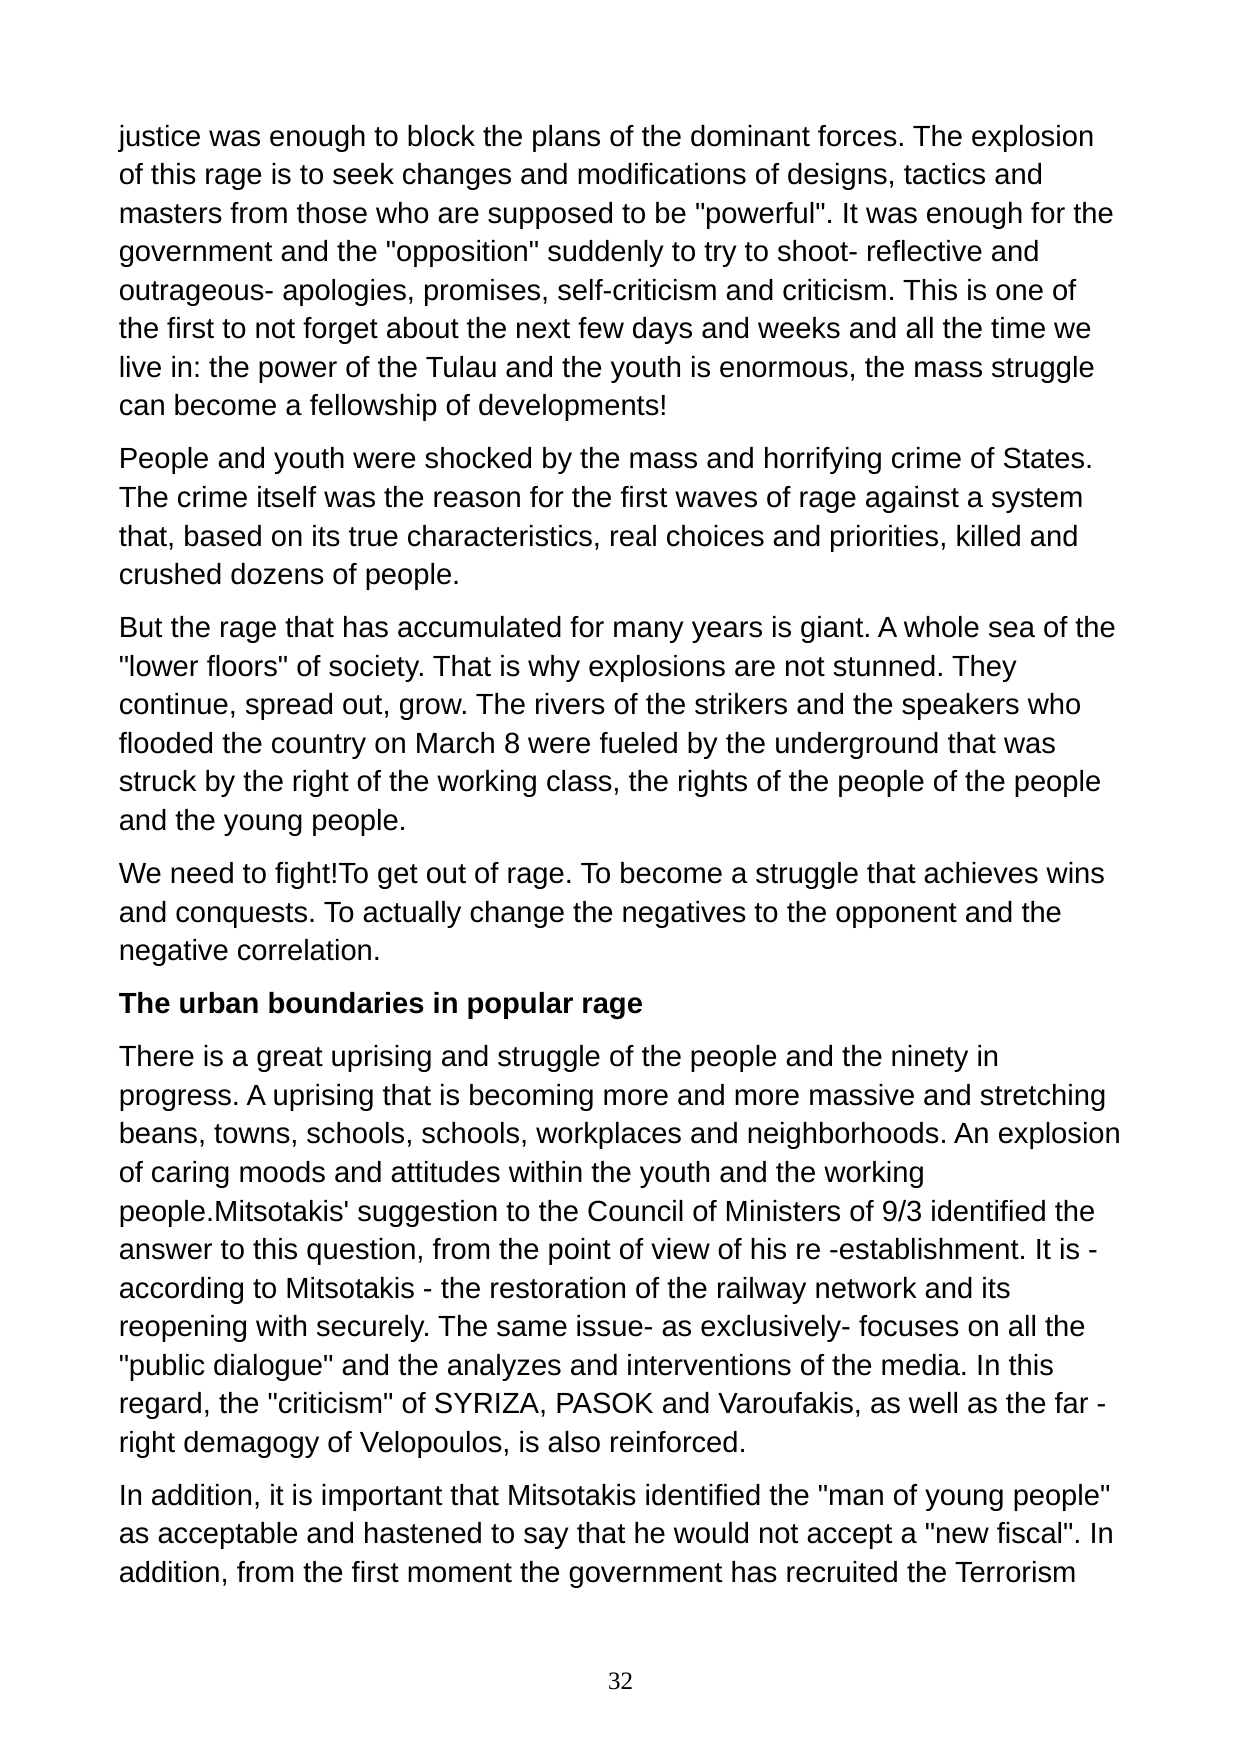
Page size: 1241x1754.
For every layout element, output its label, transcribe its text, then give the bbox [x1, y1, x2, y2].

text We need to fight!To get out of rage. To become a struggle that achieves wins and conquests. To actually change the negatives to the opponent and the negative correlation. [118, 856, 1122, 967]
text But the rage that has accumulated for many years is giant. A whole sea of the "lower floors" of society. That is why explosions are not stunned. They continue, spread out, grow. The rivers of the strikers and the speakers who flooded the country on March 8 were fueled by the underground that was struck by the right of the working class, the rights of the people of the people and the young people. [118, 610, 1122, 836]
text The urban boundaries in popular rage [118, 986, 1122, 1020]
text There is a great uprising and struggle of the people and the ninety in progress. A uprising that is becoming more and more massive and stretching beans, towns, schools, schools, workplaces and neighborhoods. An explosion of caring moods and attitudes within the youth and the working people.Mitsotakis' suggestion to the Council of Ministers of 9/3 identified the answer to this question, from the point of view of his re -establishment. It is - according to Mitsotakis - the restoration of the railway network and its reopening with securely. The same issue- as exclusively- focuses on all the "public dialogue" and the analyzes and interventions of the media. In this regard, the "criticism" of SYRIZA, PASOK and Varoufakis, as well as the far -right demagogy of Velopoulos, is also reinforced. [118, 1039, 1122, 1458]
text In addition, it is important that Mitsotakis identified the "man of young people" as acceptable and hastened to say that he would not accept a "new fiscal". In addition, from the first moment the government has recruited the Terrorism [118, 1478, 1122, 1588]
text justice was enough to block the plans of the dominant forces. The explosion of this rage is to seek changes and modifications of designs, tactics and masters from those who are supposed to be "powerful". It was enough for the government and the "opposition" suddenly to try to shoot- reflective and outrageous- apologies, promises, self-criticism and criticism. This is one of the first to not forget about the next few days and weeks and all the time we live in: the power of the Tulau and the youth is enormous, the mass struggle can become a fellowship of developments! [118, 118, 1122, 422]
text People and youth were shocked by the mass and horrifying crime of States. The crime itself was the reason for the first waves of rage against a system that, based on its true characteristics, real choices and priorities, killed and crushed dozens of people. [118, 441, 1122, 591]
